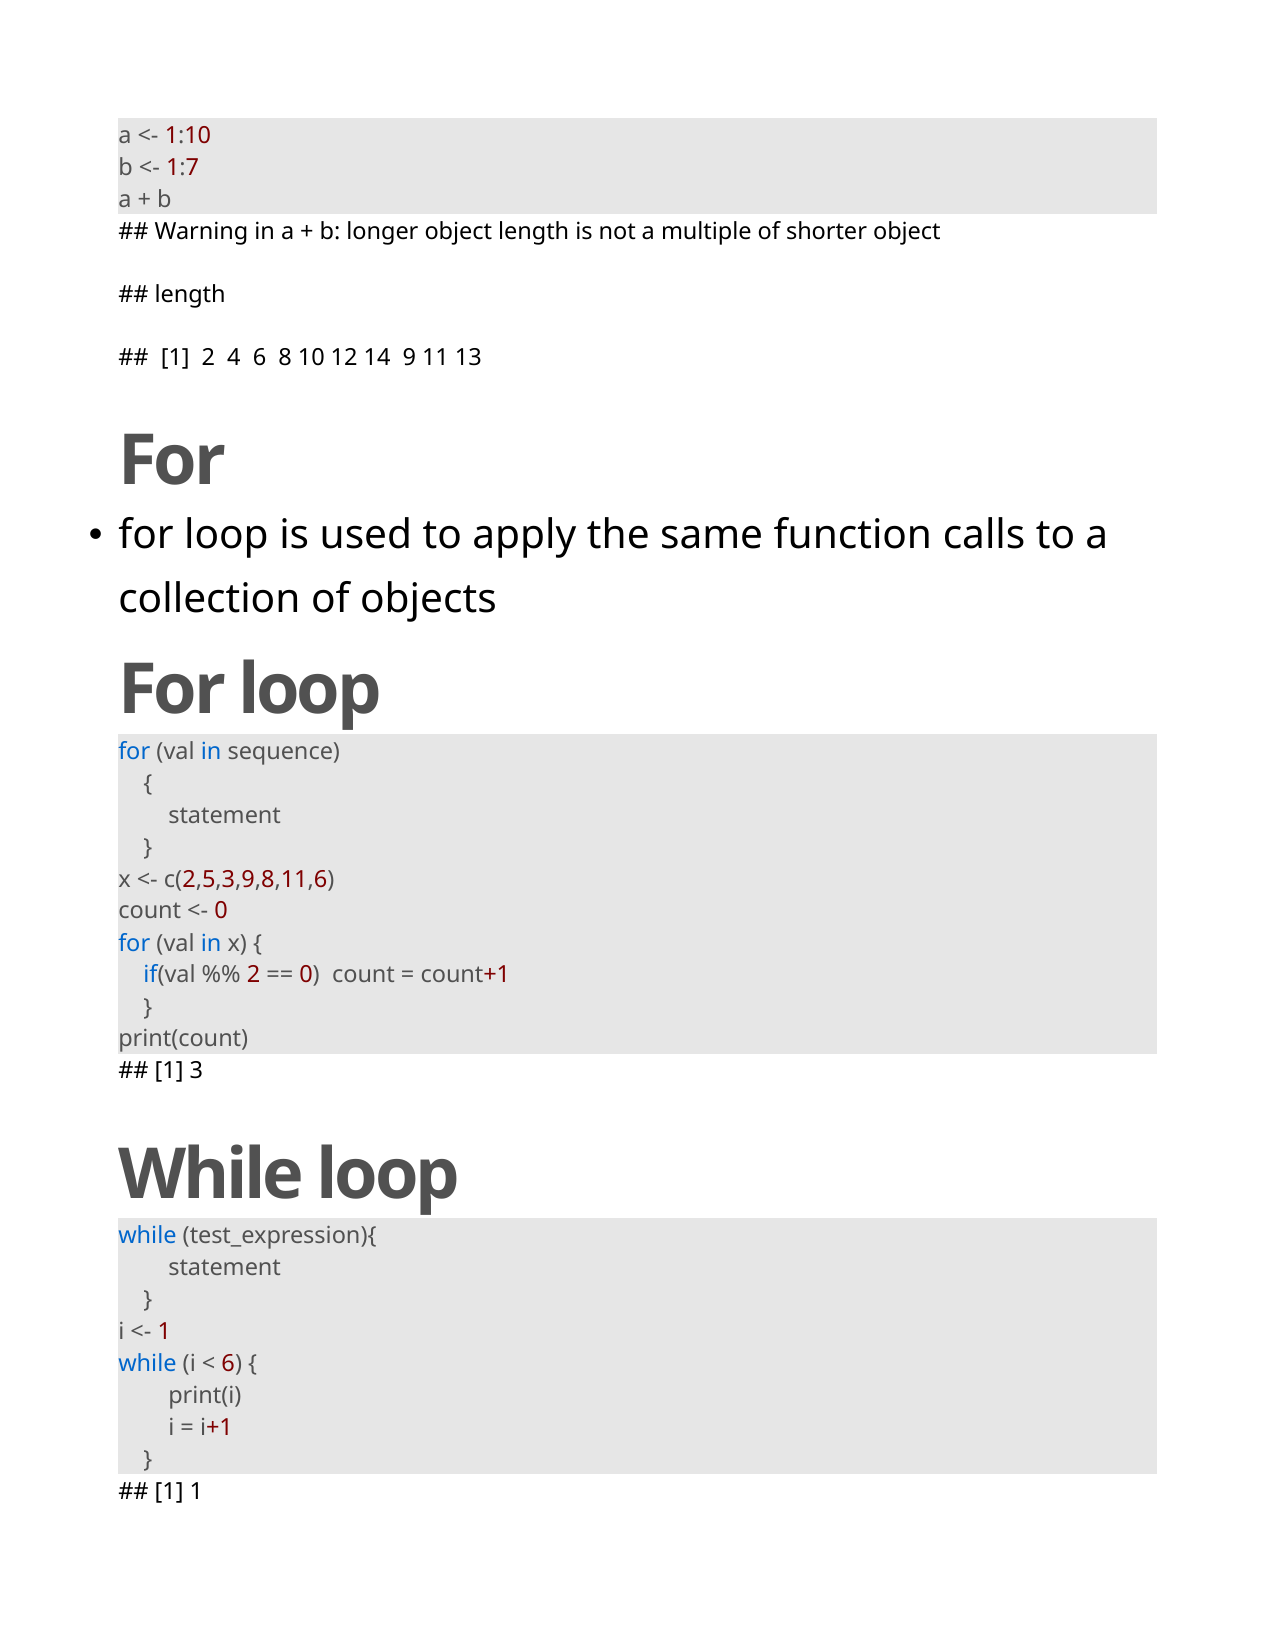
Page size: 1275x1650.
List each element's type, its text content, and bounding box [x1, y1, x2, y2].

text b <- 1:7 [118, 150, 1157, 182]
text i <- 1 [118, 1314, 1157, 1346]
text a + b [118, 182, 1157, 214]
subtitle For [118, 404, 1157, 505]
text } [118, 1442, 1157, 1474]
text print(i) [118, 1378, 1157, 1410]
text while (i < 6) { [118, 1346, 1157, 1378]
text ## length [118, 277, 1157, 309]
text i = i+1 [118, 1410, 1157, 1442]
list for loop is used to apply the same function calls to a collection of objects [118, 505, 1157, 624]
text a <- 1:10 [118, 118, 1157, 150]
text count <- 0 [118, 894, 1157, 926]
text ## [1] 1 [118, 1474, 1157, 1506]
text statement [118, 798, 1157, 830]
text print(count) [118, 1022, 1157, 1054]
text } [118, 830, 1157, 862]
text for (val in sequence) [118, 734, 1157, 766]
text { [118, 766, 1157, 798]
text } [118, 990, 1157, 1022]
text while (test_expression){ [118, 1218, 1157, 1251]
subtitle For loop [118, 632, 1157, 734]
text ## Warning in a + b: longer object length is not a multiple of shorter object [118, 214, 1157, 246]
text ## [1] 3 [118, 1054, 1157, 1086]
text x <- c(2,5,3,9,8,11,6) [118, 862, 1157, 894]
subtitle While loop [118, 1117, 1157, 1218]
text for (val in x) { [118, 926, 1157, 958]
text if(val %% 2 == 0) count = count+1 [118, 958, 1157, 990]
text statement [118, 1251, 1157, 1282]
text ## [1] 2 4 6 8 10 12 14 9 11 13 [118, 341, 1157, 372]
text } [118, 1282, 1157, 1314]
